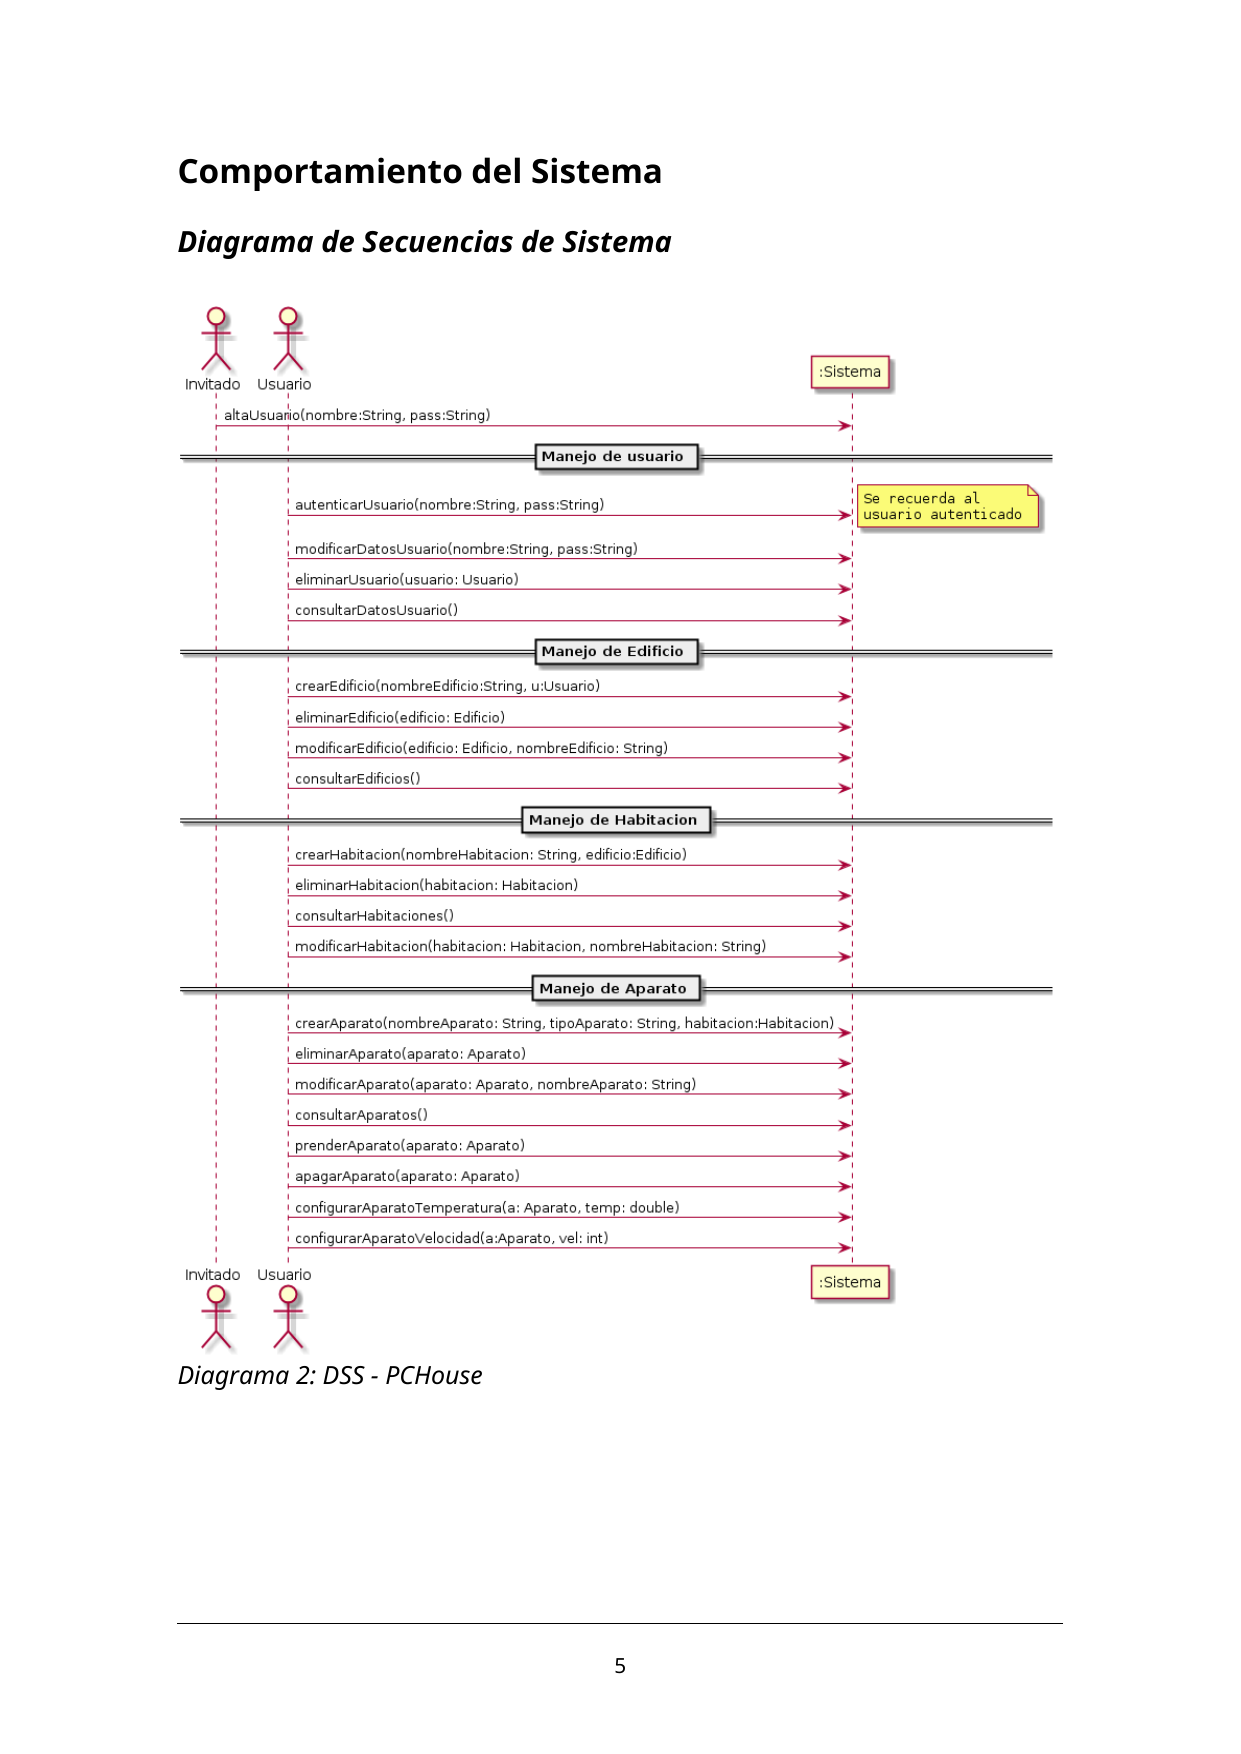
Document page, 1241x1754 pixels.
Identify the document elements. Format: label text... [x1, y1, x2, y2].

subtitle Diagrama de Secuencias de Sistema [177, 222, 1063, 261]
subtitle Comportamiento del Sistema [177, 148, 1063, 193]
picture [177, 302, 1063, 1358]
text Diagrama 2: DSS - PCHouse [177, 1358, 1063, 1392]
